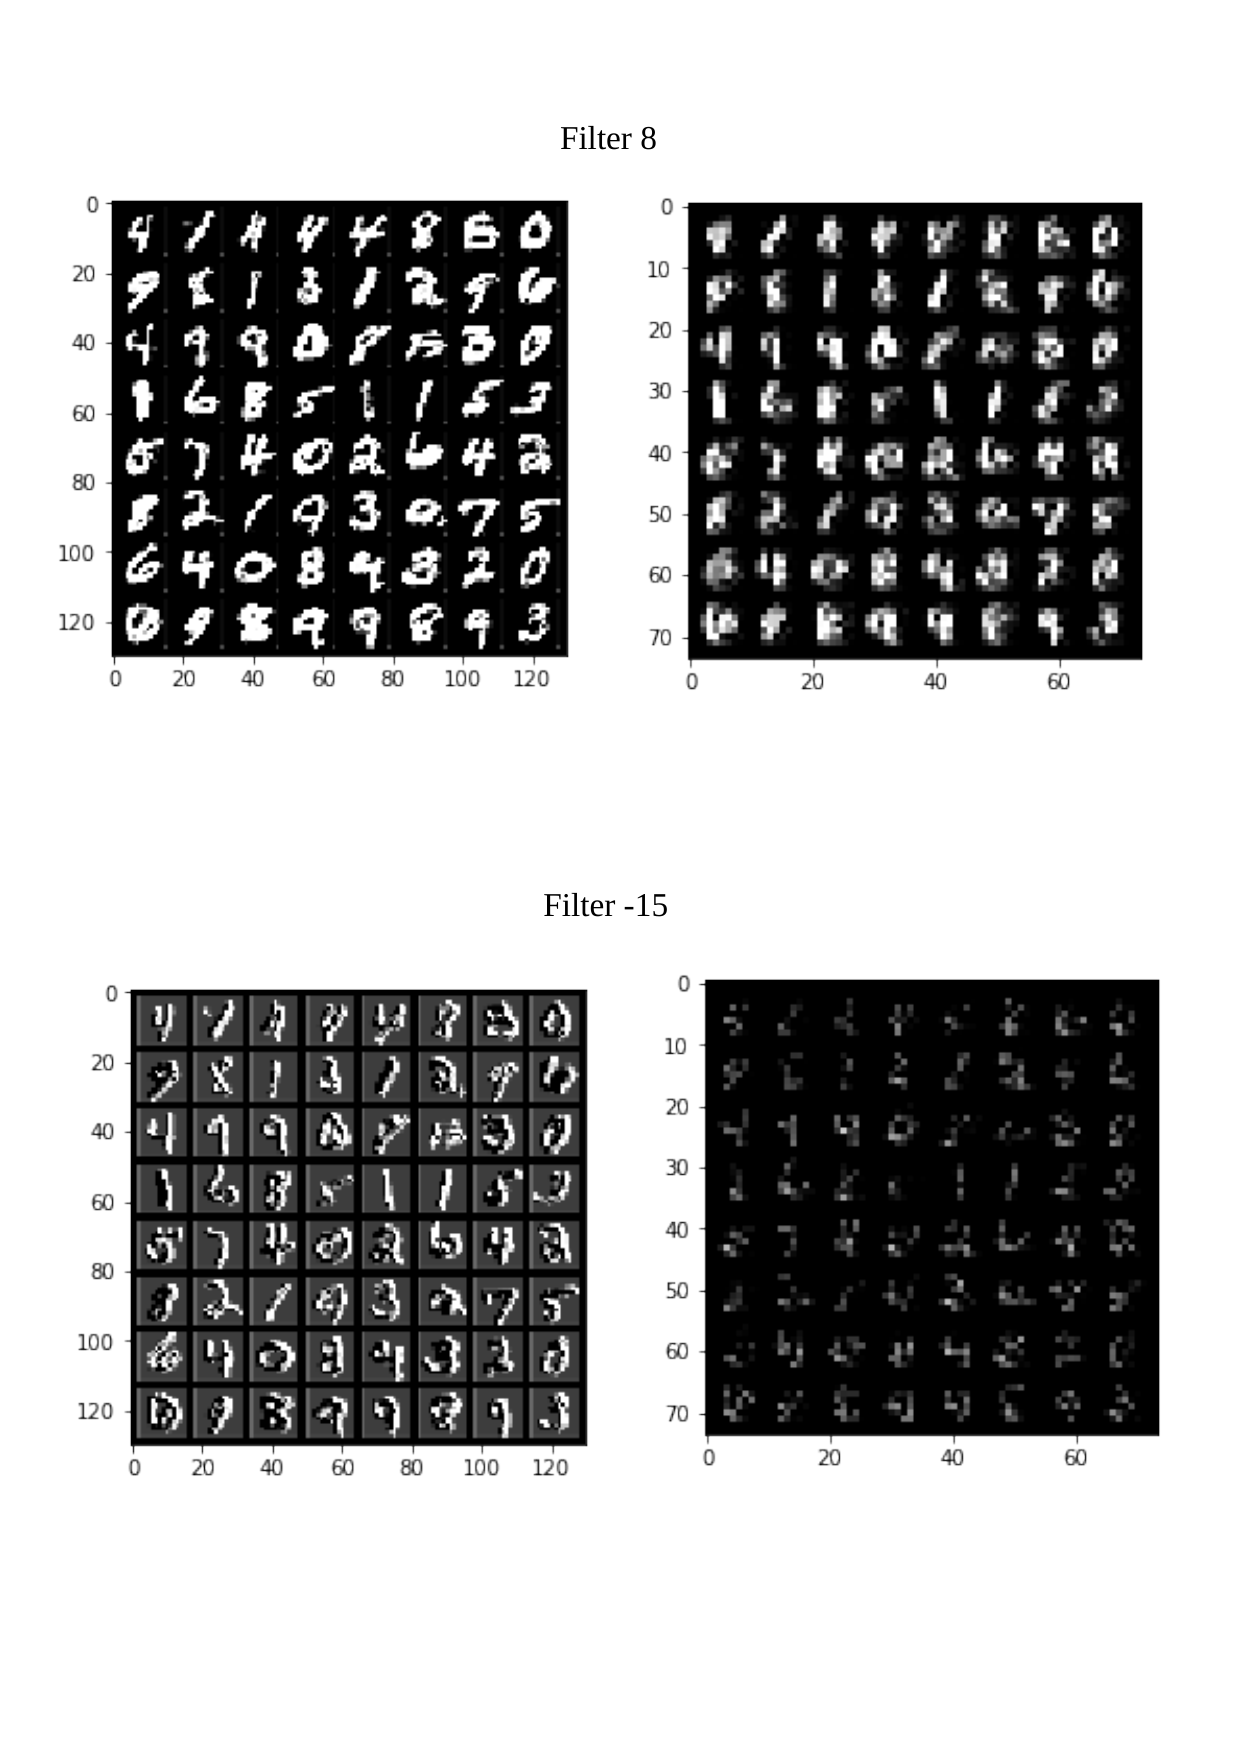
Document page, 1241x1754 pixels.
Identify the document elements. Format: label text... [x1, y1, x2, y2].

text Filter -15 [118, 885, 1122, 923]
picture [62, 969, 607, 1495]
picture [632, 183, 1162, 709]
picture [649, 959, 1179, 1485]
picture [43, 180, 588, 706]
text Filter 8 [118, 118, 1122, 156]
